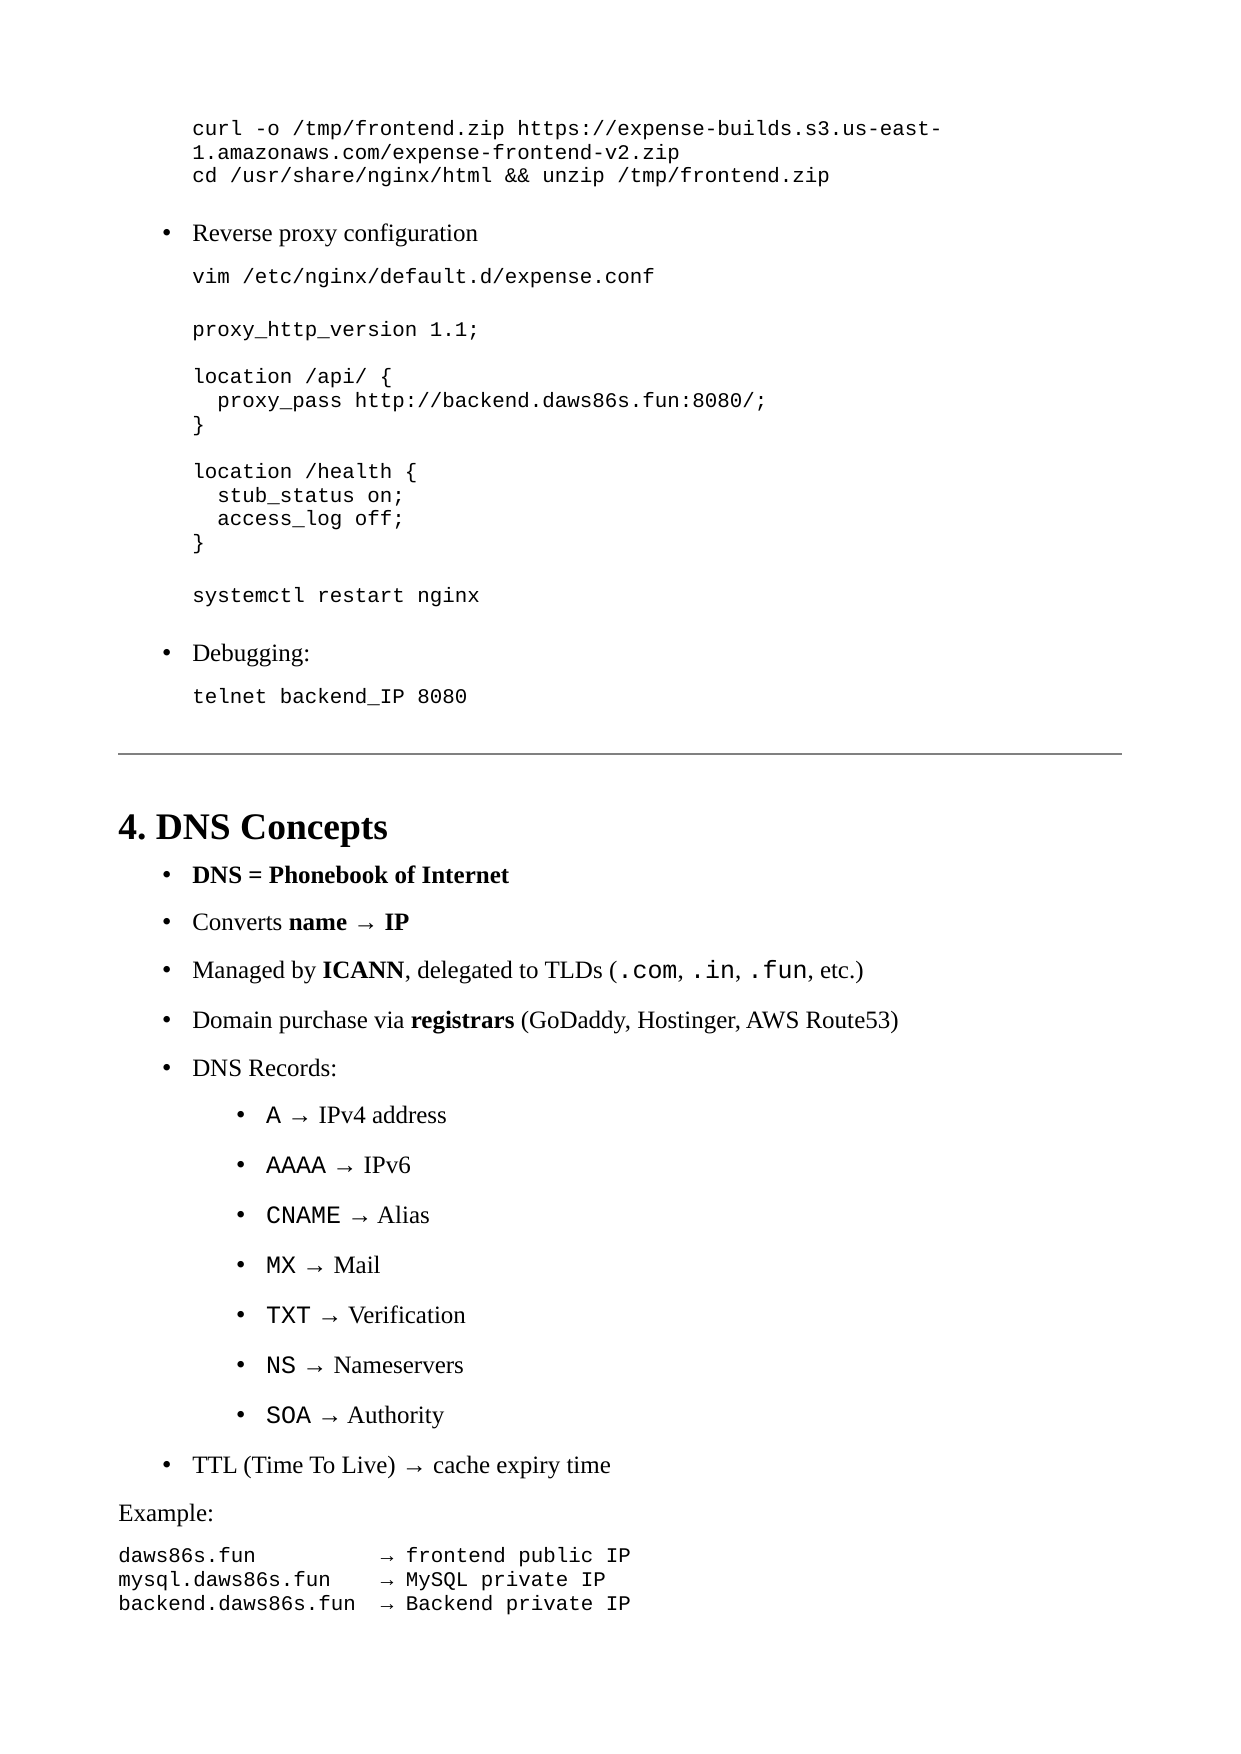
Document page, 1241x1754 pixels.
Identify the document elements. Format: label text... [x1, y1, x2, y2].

list NS → Nameservers [236, 1350, 1122, 1381]
list TXT → Verification [236, 1300, 1122, 1331]
list Managed by ICANN, delegated to TLDs (.com, .in, .fun, etc.) [162, 955, 1122, 986]
list location /health { [162, 461, 1122, 485]
list stub_status on; [162, 485, 1122, 508]
list systemctl restart nginx [162, 585, 1122, 609]
list proxy_pass http://backend.daws86s.fun:8080/; [162, 390, 1122, 414]
list SOA → Authority [236, 1400, 1122, 1431]
list TTL (Time To Live) → cache expiry time [162, 1450, 1122, 1479]
list } [162, 532, 1122, 556]
list } [162, 414, 1122, 437]
list MX → Mail [236, 1250, 1122, 1281]
list proxy_http_version 1.1; [162, 319, 1122, 343]
list Converts name → IP [162, 907, 1122, 936]
list Debugging: [162, 638, 1122, 667]
list CNAME → Alias [236, 1200, 1122, 1231]
list location /api/ { [162, 367, 1122, 390]
list Domain purchase via registrars (GoDaddy, Hostinger, AWS Route53) [162, 1005, 1122, 1034]
text Example: [118, 1498, 1122, 1527]
list DNS = Phonebook of Internet [162, 860, 1122, 888]
list telnet backend_IP 8080 [162, 686, 1122, 709]
subtitle 4. DNS Concepts [118, 804, 1122, 847]
text mysql.daws86s.fun → MySQL private IP [118, 1569, 1122, 1593]
text backend.daws86s.fun → Backend private IP [118, 1593, 1122, 1616]
list AAAA → IPv6 [236, 1150, 1122, 1181]
list curl -o /tmp/frontend.zip https://expense-builds.s3.us-east-1.amazonaws.com/expense-frontend-v2.zip [162, 118, 1122, 165]
list DNS Records: [162, 1053, 1122, 1081]
text daws86s.fun → frontend public IP [118, 1545, 1122, 1569]
list vim /etc/nginx/default.d/expense.conf [162, 266, 1122, 290]
list Reverse proxy configuration [162, 218, 1122, 247]
list A → IPv4 address [236, 1100, 1122, 1131]
list cd /usr/share/nginx/html && unzip /tmp/frontend.zip [162, 165, 1122, 189]
list access_log off; [162, 508, 1122, 532]
